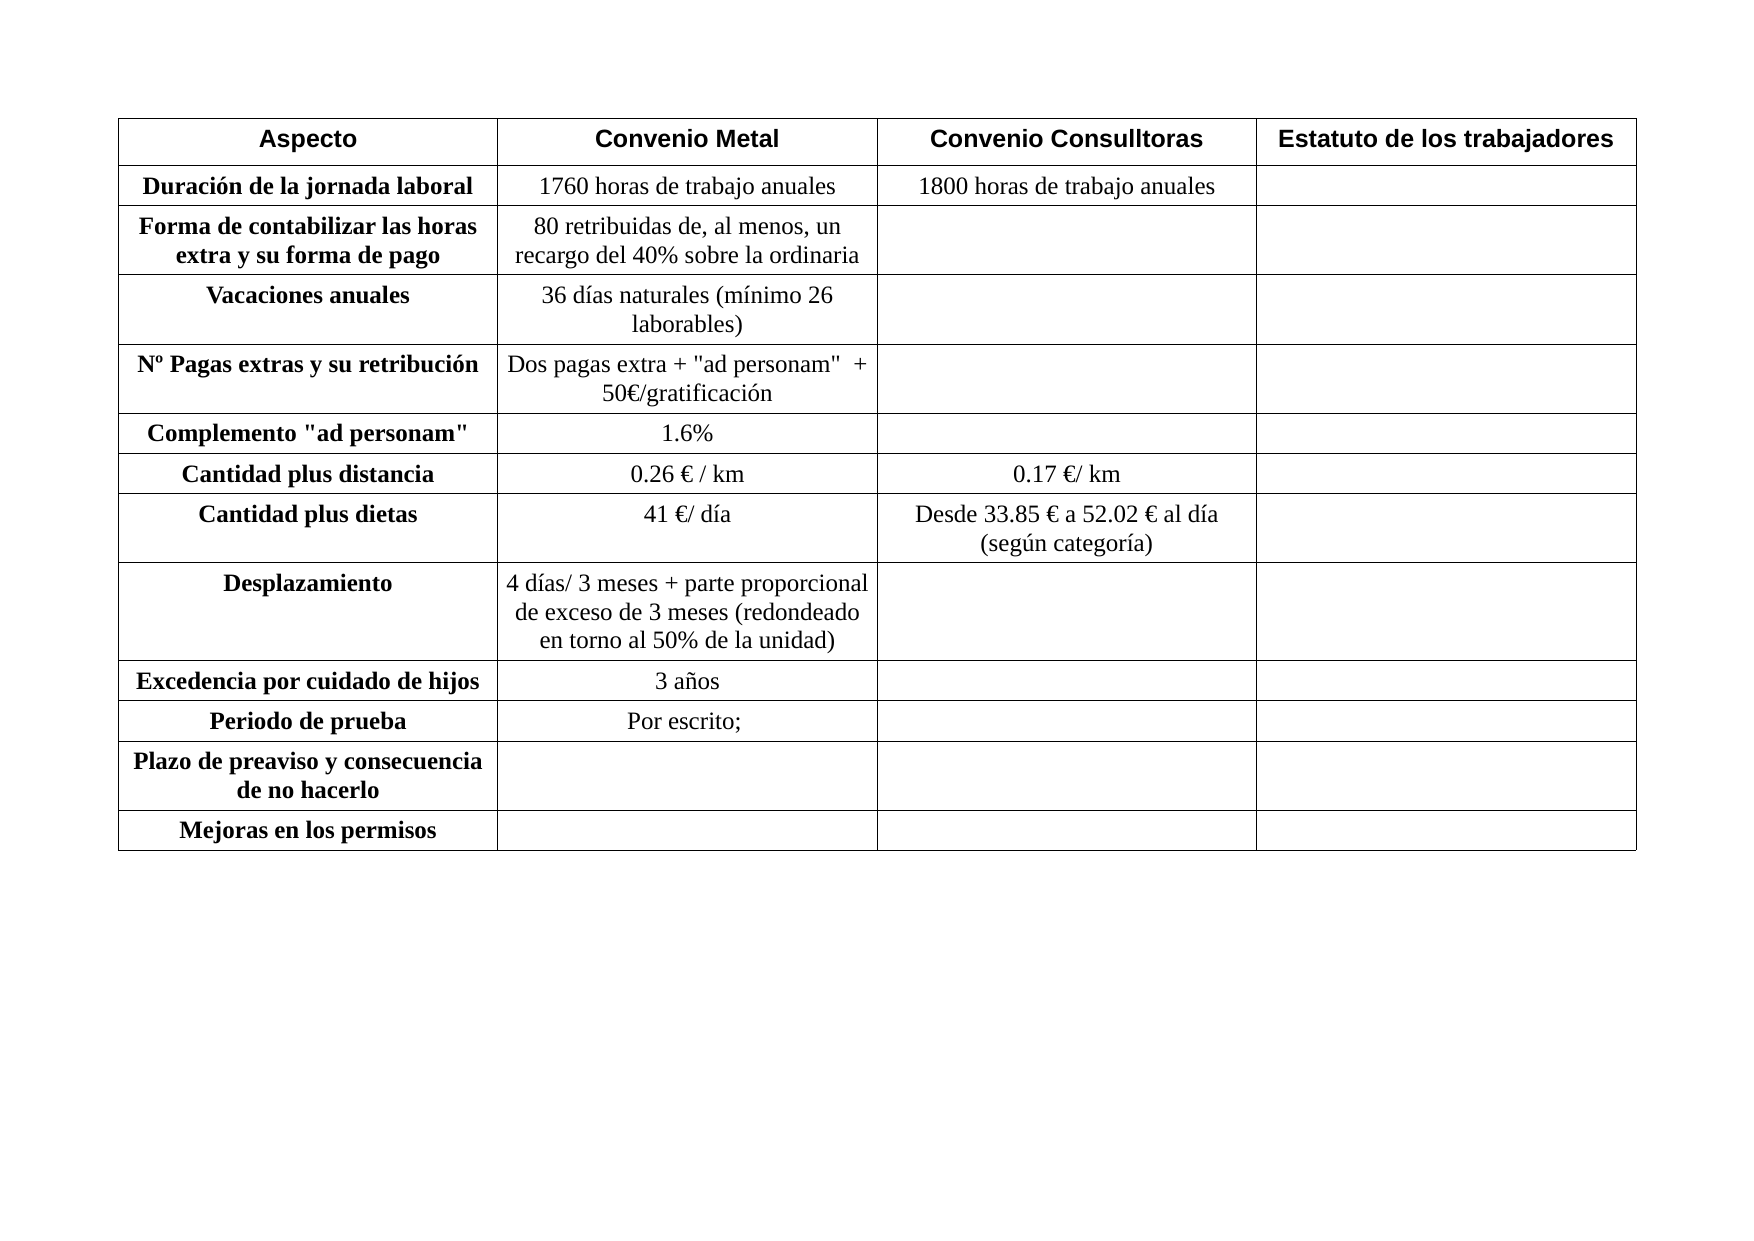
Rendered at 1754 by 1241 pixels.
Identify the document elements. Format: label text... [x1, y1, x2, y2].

table_header Estatuto de los trabajadores [1257, 119, 1636, 165]
table_cell [1257, 661, 1636, 700]
table_cell [878, 661, 1256, 700]
table_cell 0.26 € / km [498, 454, 877, 493]
table_cell [878, 206, 1256, 274]
table_cell 0.17 €/ km [878, 454, 1256, 493]
table_cell Desplazamiento [119, 563, 497, 660]
table_cell [1257, 345, 1636, 412]
table_cell Nº Pagas extras y su retribución [119, 345, 497, 412]
table_cell [1257, 701, 1636, 741]
table_cell 41 €/ día [498, 494, 877, 562]
table_header Convenio Consulltoras [878, 119, 1256, 165]
table_cell Plazo de preaviso y consecuencia de no hacerlo [119, 742, 497, 810]
table_cell Periodo de prueba [119, 701, 497, 741]
table_cell 80 retribuidas de, al menos, un recargo del 40% sobre la ordinaria [498, 206, 877, 274]
table_cell [1257, 494, 1636, 562]
table_cell [498, 811, 877, 850]
table_cell [878, 275, 1256, 343]
table_cell [1257, 166, 1636, 205]
table_cell Forma de contabilizar las horas extra y su forma de pago [119, 206, 497, 274]
table_cell [878, 701, 1256, 741]
table_cell 4 días/ 3 meses + parte proporcional de exceso de 3 meses (redondeado en torno al 50% de la unidad) [498, 563, 877, 660]
table_cell [1257, 742, 1636, 810]
table_cell Excedencia por cuidado de hijos [119, 661, 497, 700]
table_header Aspecto [119, 119, 497, 165]
table_cell [878, 742, 1256, 810]
table_cell [1257, 454, 1636, 493]
table_cell 1760 horas de trabajo anuales [498, 166, 877, 205]
table_cell [1257, 414, 1636, 453]
table_cell Cantidad plus distancia [119, 454, 497, 493]
table_cell [878, 563, 1256, 660]
table_cell [878, 811, 1256, 850]
table_header ­Convenio Metal [498, 119, 877, 165]
table_cell Por escrito; [498, 701, 877, 741]
table_cell Dos pagas extra + "ad personam" + 50€/gratificación [498, 345, 877, 412]
table_cell Duración de la jornada laboral [119, 166, 497, 205]
table_cell Complemento "ad personam" [119, 414, 497, 453]
table_cell Desde 33.85 € a 52.02 € al día (según categoría) [878, 494, 1256, 562]
table_cell [1257, 275, 1636, 343]
table_cell [878, 345, 1256, 412]
table_cell Cantidad plus dietas [119, 494, 497, 562]
table_cell 36 días naturales (mínimo 26 laborables) [498, 275, 877, 343]
table_cell 1.6% [498, 414, 877, 453]
table_cell [498, 742, 877, 810]
table_cell Vacaciones anuales [119, 275, 497, 343]
table_cell 1800 horas de trabajo anuales [878, 166, 1256, 205]
table_cell 3 años [498, 661, 877, 700]
table_cell Mejoras en los permisos [119, 811, 497, 850]
table_cell [1257, 206, 1636, 274]
table_cell [1257, 811, 1636, 850]
table_cell [1257, 563, 1636, 660]
table_cell [878, 414, 1256, 453]
